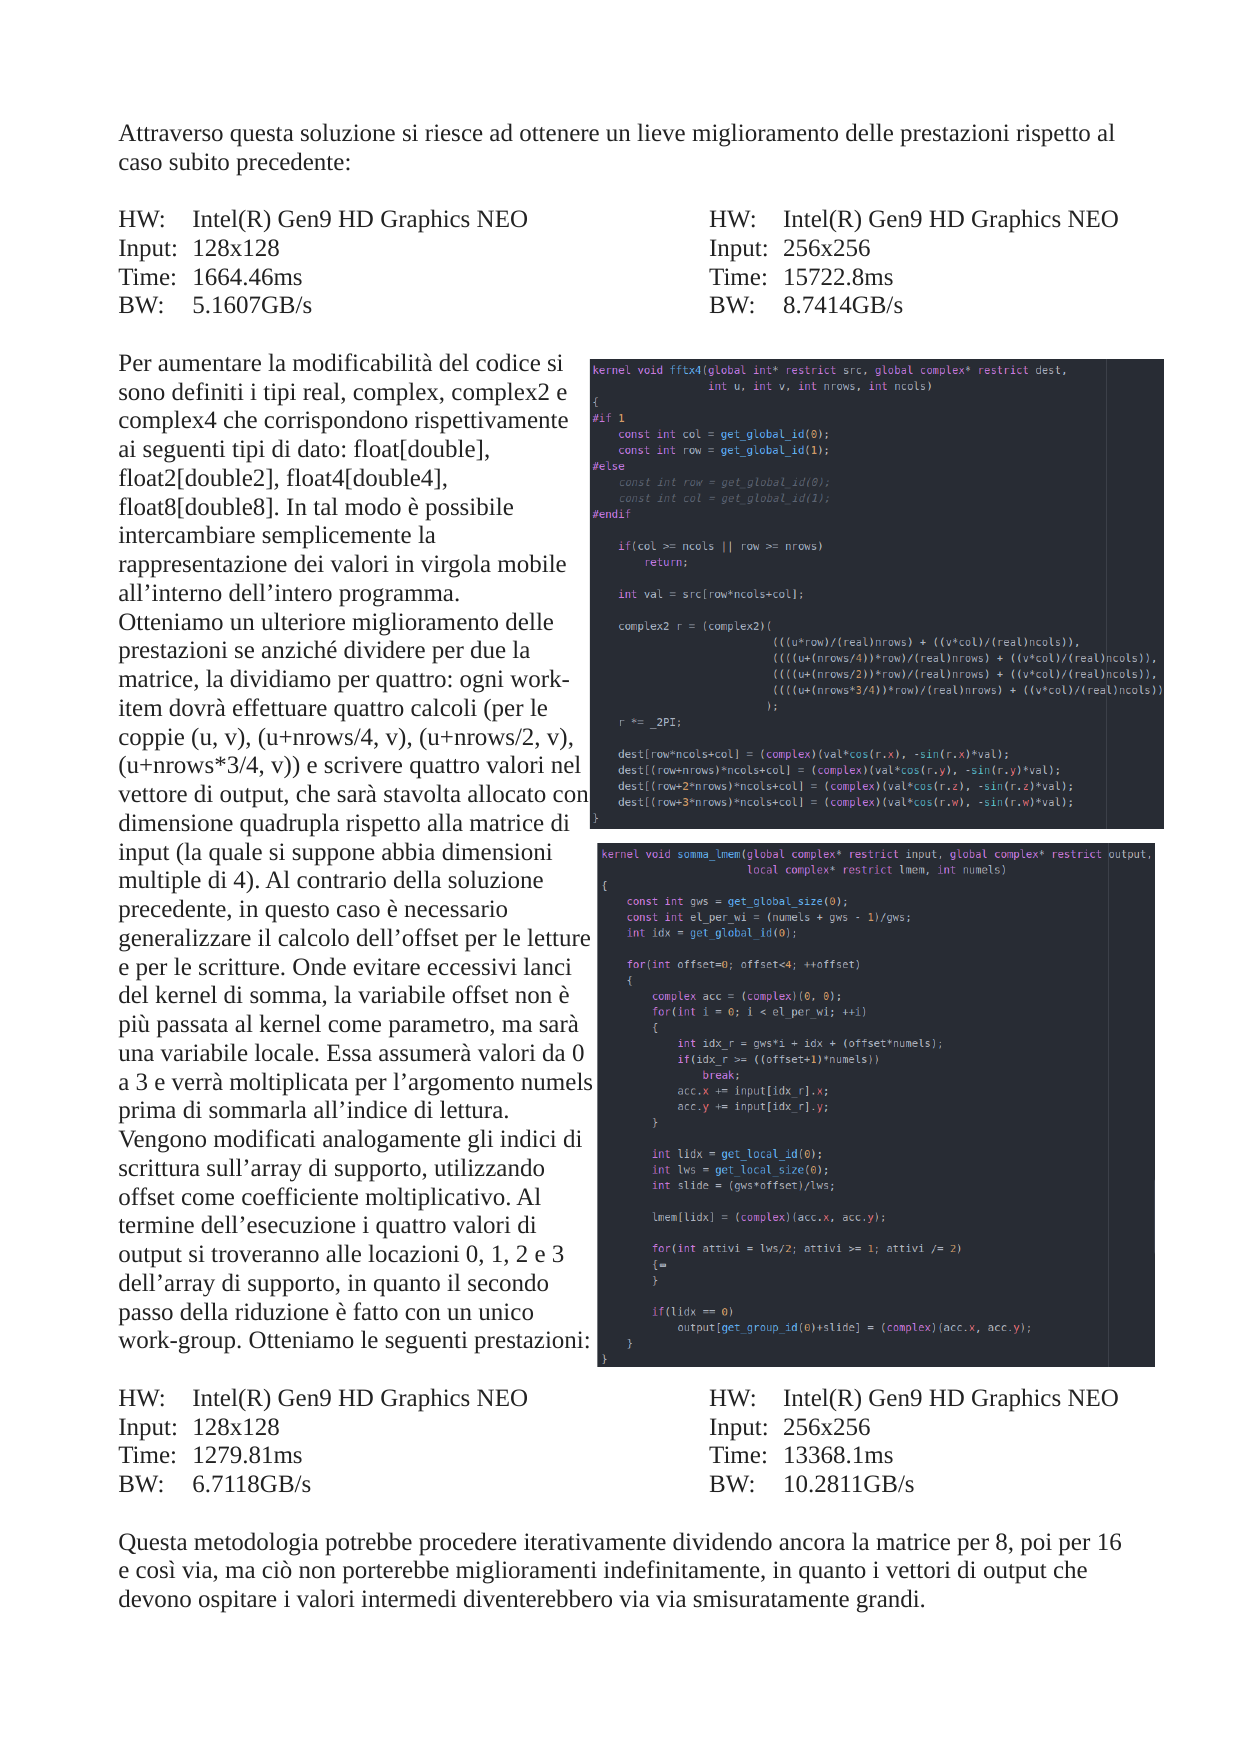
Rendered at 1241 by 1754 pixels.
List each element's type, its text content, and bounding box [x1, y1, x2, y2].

picture [589, 359, 1164, 829]
text BW: 5.1607GB/s BW: 8.7414GB/s [118, 291, 1122, 319]
text Questa metodologia potrebbe procedere iterativamente dividendo ancora la matrice per 8, poi per 16 e così via, ma ciò non porterebbe miglioramenti indefinitamente, in quanto i vettori di output che devono ospitare i valori intermedi diventerebbero via via smisuratamente grandi. [118, 1527, 1122, 1613]
text Attraverso questa soluzione si riesce ad ottenere un lieve miglioramento delle prestazioni rispetto al caso subito precedente: [118, 118, 1122, 176]
picture [597, 843, 1155, 1367]
text HW: Intel(R) Gen9 HD Graphics NEO HW: Intel(R) Gen9 HD Graphics NEO [118, 204, 1122, 233]
text Time: 1664.46ms Time: 15722.8ms [118, 262, 1122, 291]
text Input: 128x128 Input: 256x256 [118, 233, 1122, 262]
text Otteniamo un ulteriore miglioramento delle prestazioni se anziché dividere per due la matrice, la dividiamo per quattro: ogni work-item dovrà effettuare quattro calcoli (per le coppie (u, v), (u+nrows/4, v), (u+nrows/2, v), (u+nrows*3/4, v)) e scrivere quattro valori nel vettore di output, che sarà stavolta allocato con dimensione quadrupla rispetto alla matrice di input (la quale si suppone abbia dimensioni multiple di 4). Al contrario della soluzione precedente, in questo caso è necessario generalizzare il calcolo dell’offset per le letture e per le scritture. Onde evitare eccessivi lanci del kernel di somma, la variabile offset non è più passata al kernel come parametro, ma sarà una variabile locale. Essa assumerà valori da 0 a 3 e verrà moltiplicata per l’argomento numels prima di sommarla all’indice di lettura. Vengono modificati analogamente gli indici di scrittura sull’array di supporto, utilizzando offset come coefficiente moltiplicativo. Al termine dell’esecuzione i quattro valori di output si troveranno alle locazioni 0, 1, 2 e 3 dell’array di supporto, in quanto il secondo passo della riduzione è fatto con un unico work-group. Otteniamo le seguenti prestazioni: [118, 607, 1122, 1354]
text Per aumentare la modificabilità del codice si sono definiti i tipi real, complex, complex2 e complex4 che corrispondono rispettivamente ai seguenti tipi di dato: float[double], float2[double2], float4[double4], float8[double8]. In tal modo è possibile intercambiare semplicemente la rappresentazione dei valori in virgola mobile all’interno dell’intero programma. [118, 348, 1122, 607]
text HW: Intel(R) Gen9 HD Graphics NEO HW: Intel(R) Gen9 HD Graphics NEO [118, 1383, 1122, 1412]
text Input: 128x128 Input: 256x256 [118, 1412, 1122, 1441]
text Time: 1279.81ms Time: 13368.1ms [118, 1441, 1122, 1469]
text BW: 6.7118GB/s BW: 10.2811GB/s [118, 1469, 1122, 1498]
